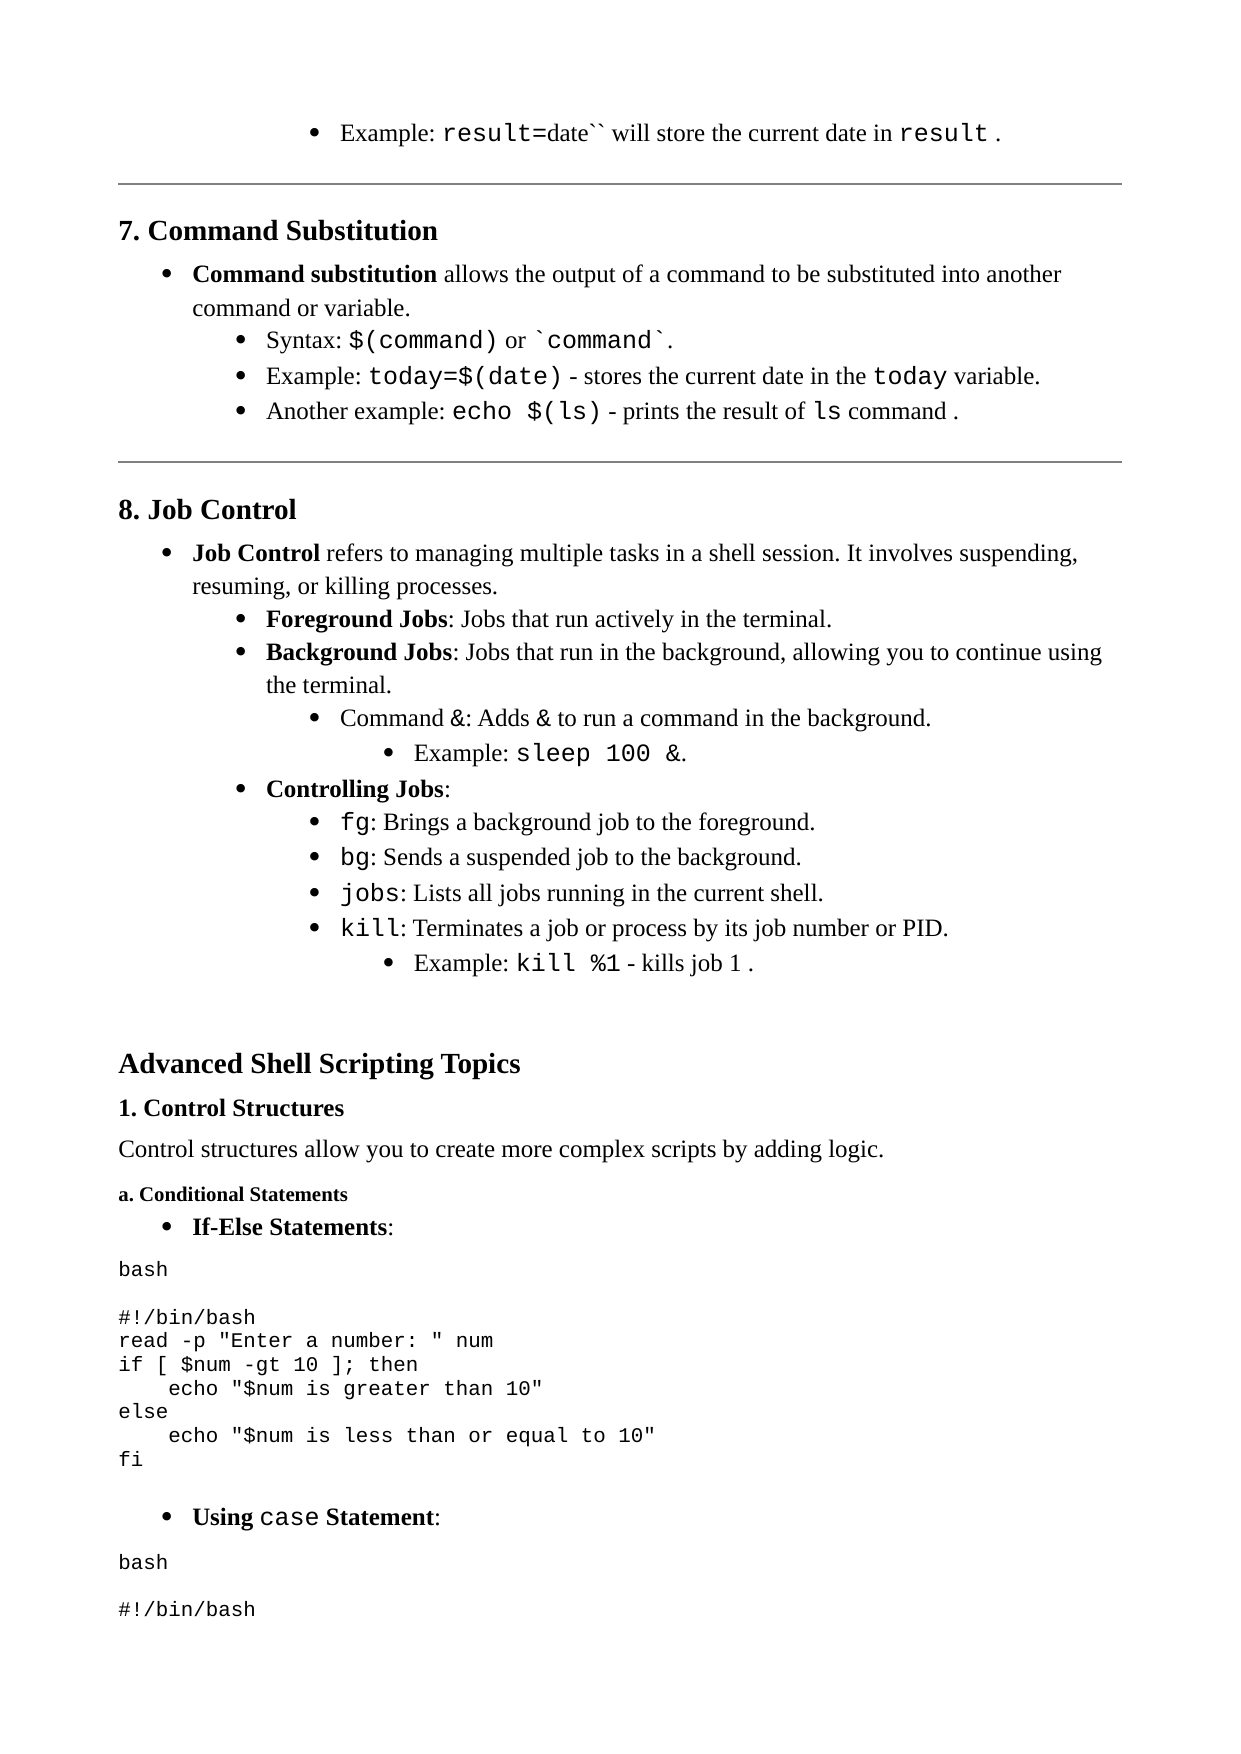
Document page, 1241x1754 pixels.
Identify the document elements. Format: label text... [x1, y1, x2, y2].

subtitle 8. Job Control [118, 492, 1122, 525]
list Example: kill %1 - kills job 1 . [384, 948, 1122, 979]
text else [118, 1401, 1122, 1425]
list fg: Brings a background job to the foreground. [310, 807, 1122, 838]
text echo "$num is greater than 10" [118, 1378, 1122, 1401]
subtitle Advanced Shell Scripting Topics [118, 1047, 1122, 1080]
list Example: sleep 100 &. [384, 738, 1122, 769]
text fi [118, 1449, 1122, 1472]
list Job Control refers to managing multiple tasks in a shell session. It involves suspending, resuming, or killing processes. [162, 538, 1122, 600]
list bg: Sends a suspended job to the background. [310, 842, 1122, 873]
list Example: today=$(date) - stores the current date in the today variable. [236, 361, 1122, 392]
subtitle 7. Command Substitution [118, 213, 1122, 247]
list Command substitution allows the output of a command to be substituted into another command or variable. [162, 259, 1122, 321]
list Another example: echo $(ls) - prints the result of ls command . [236, 396, 1122, 427]
text echo "$num is less than or equal to 10" [118, 1425, 1122, 1449]
list Background Jobs: Jobs that run in the background, allowing you to continue using the terminal. [236, 637, 1122, 699]
list Command &: Adds & to run a command in the background. [310, 703, 1122, 734]
list jobs: Lists all jobs running in the current shell. [310, 878, 1122, 908]
text bash [118, 1552, 1122, 1575]
text Control structures allow you to create more complex scripts by adding logic. [118, 1134, 1122, 1163]
text bash [118, 1259, 1122, 1283]
subtitle 1. Control Structures [118, 1093, 1122, 1121]
text if [ $num -gt 10 ]; then [118, 1354, 1122, 1378]
text read -p "Enter a number: " num [118, 1330, 1122, 1354]
list Foreground Jobs: Jobs that run actively in the terminal. [236, 604, 1122, 633]
list Controlling Jobs: [236, 774, 1122, 803]
list Using case Statement: [162, 1502, 1122, 1533]
list Syntax: $(command) or `command`. [236, 326, 1122, 356]
list kill: Terminates a job or process by its job number or PID. [310, 913, 1122, 944]
text #!/bin/bash [118, 1599, 1122, 1623]
list If-Else Statements: [162, 1212, 1122, 1241]
subtitle a. Conditional Statements [118, 1182, 1122, 1206]
text #!/bin/bash [118, 1307, 1122, 1330]
list Example: result=date`` will store the current date in result . [310, 118, 1122, 149]
